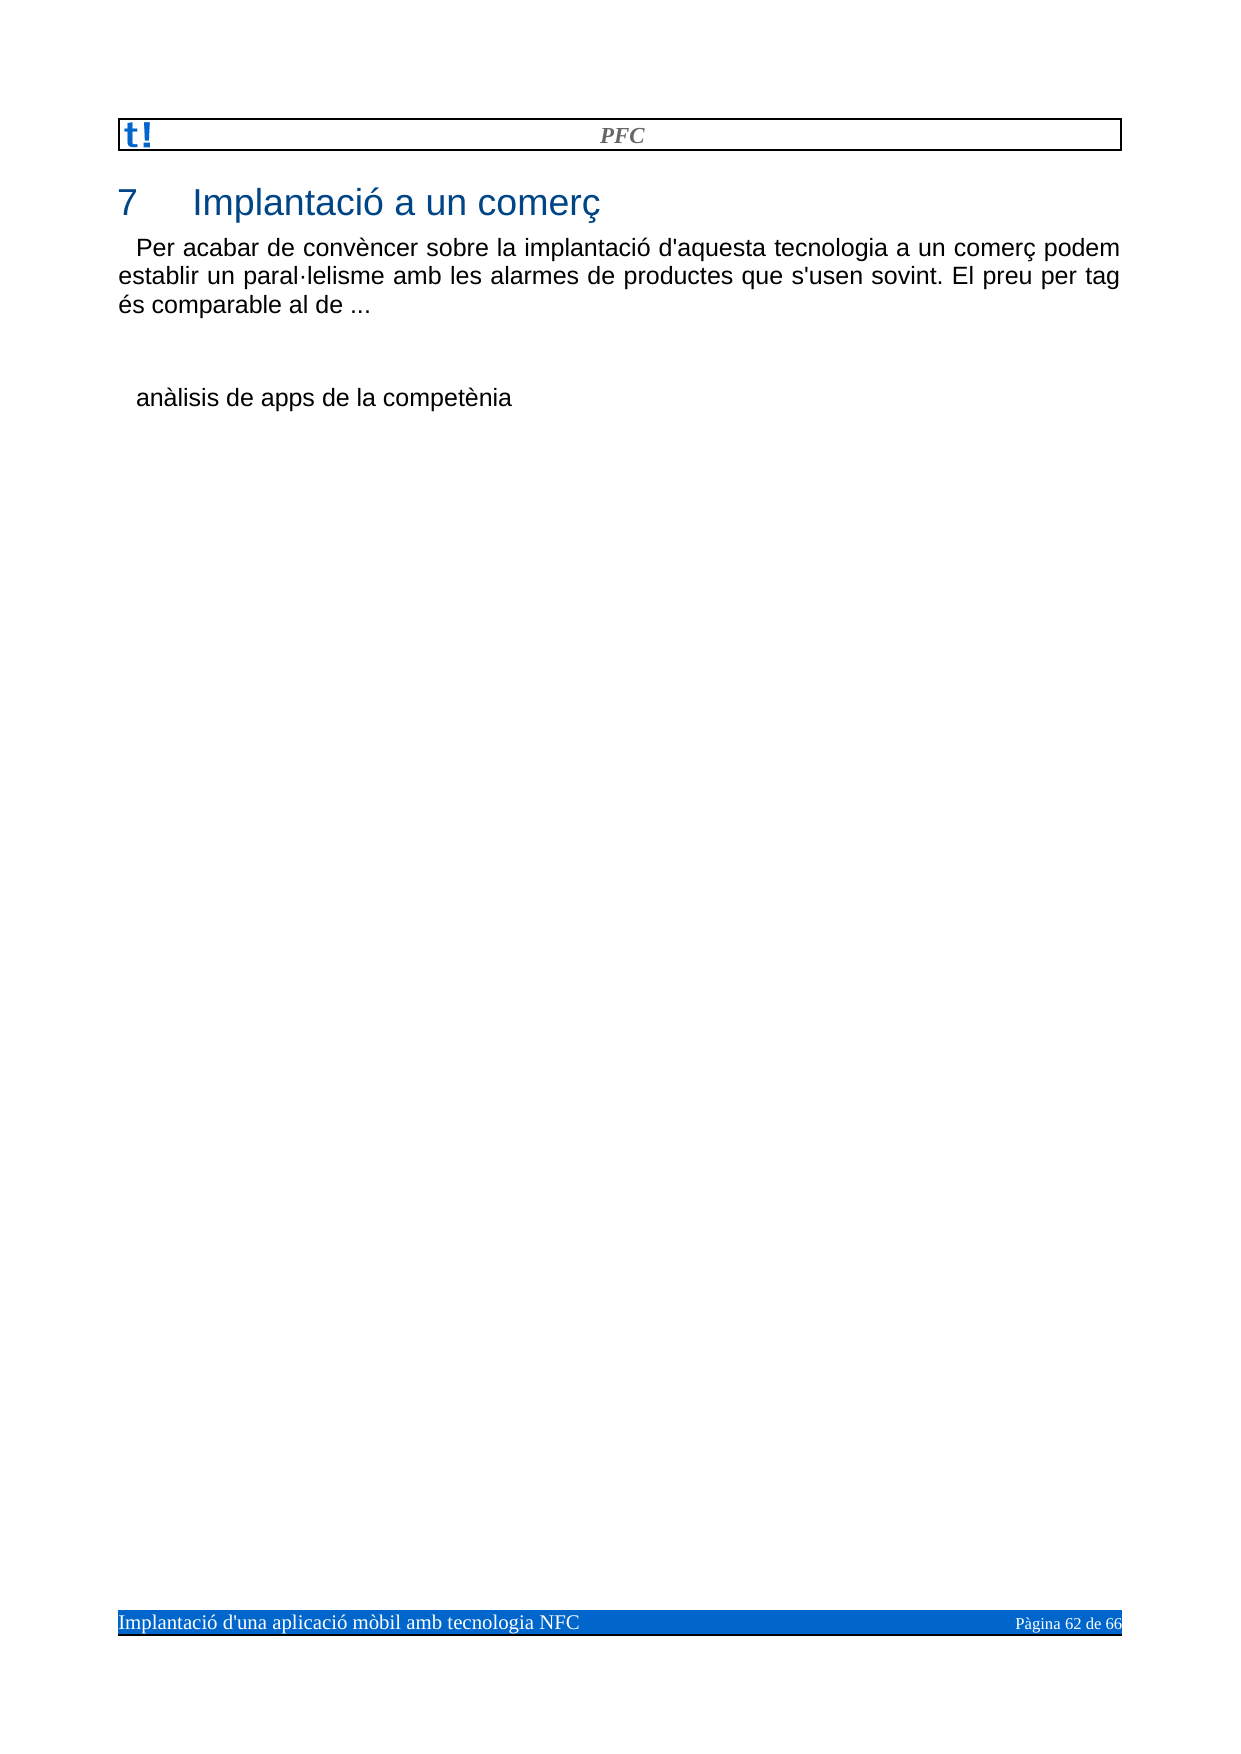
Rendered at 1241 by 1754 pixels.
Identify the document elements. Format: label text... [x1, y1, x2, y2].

text anàlisis de apps de la competènia [118, 383, 1122, 412]
subtitle Implantació a un comerç [106, 181, 1122, 224]
text Per acabar de convèncer sobre la implantació d'aquesta tecnologia a un comerç podem establir un paral·lelisme amb les alarmes de productes que s'usen sovint. El preu per tag és comparable al de ... [118, 232, 1122, 319]
picture [123, 121, 151, 148]
